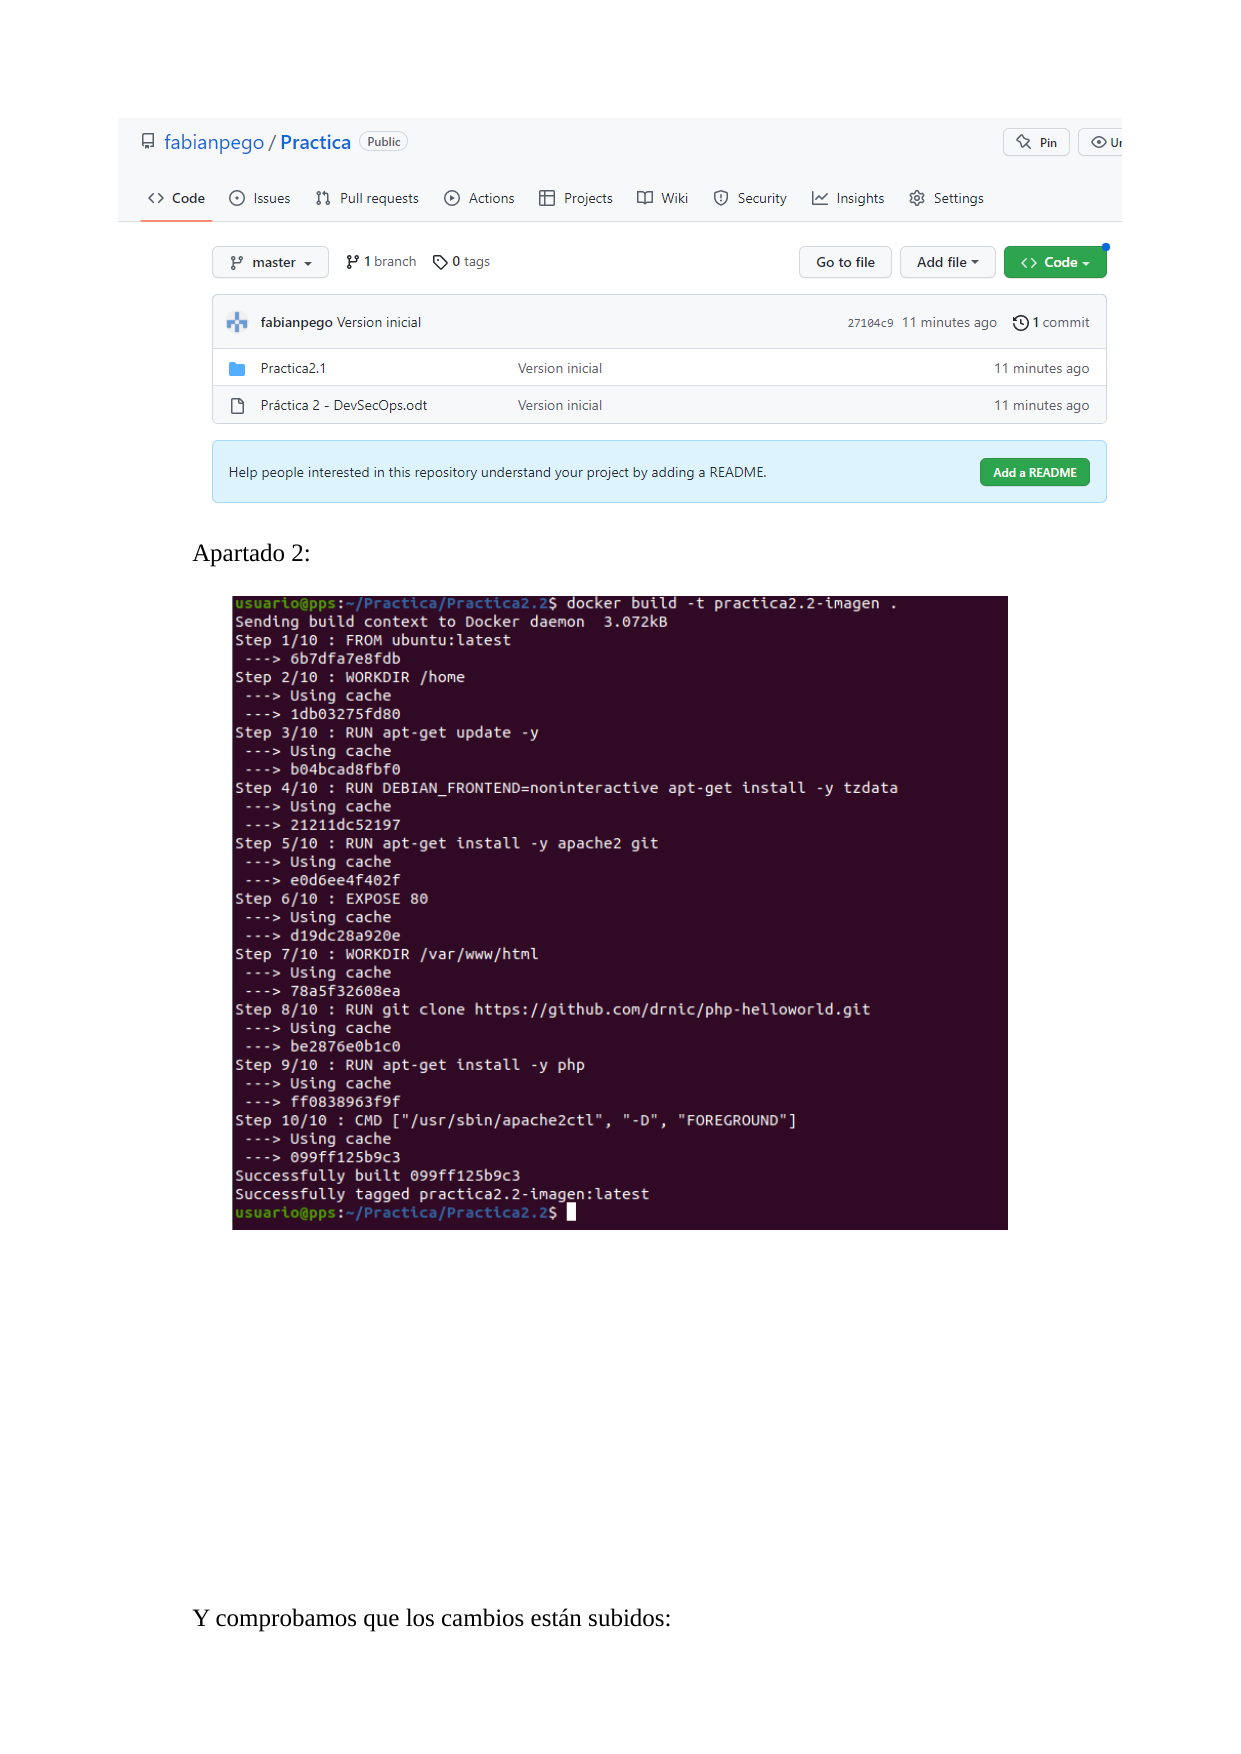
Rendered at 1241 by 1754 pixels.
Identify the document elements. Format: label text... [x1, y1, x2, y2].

picture [232, 596, 1008, 1230]
text Y comprobamos que los cambios están subidos: [118, 1603, 1122, 1632]
picture [118, 118, 1123, 539]
text Apartado 2: [118, 539, 1122, 567]
